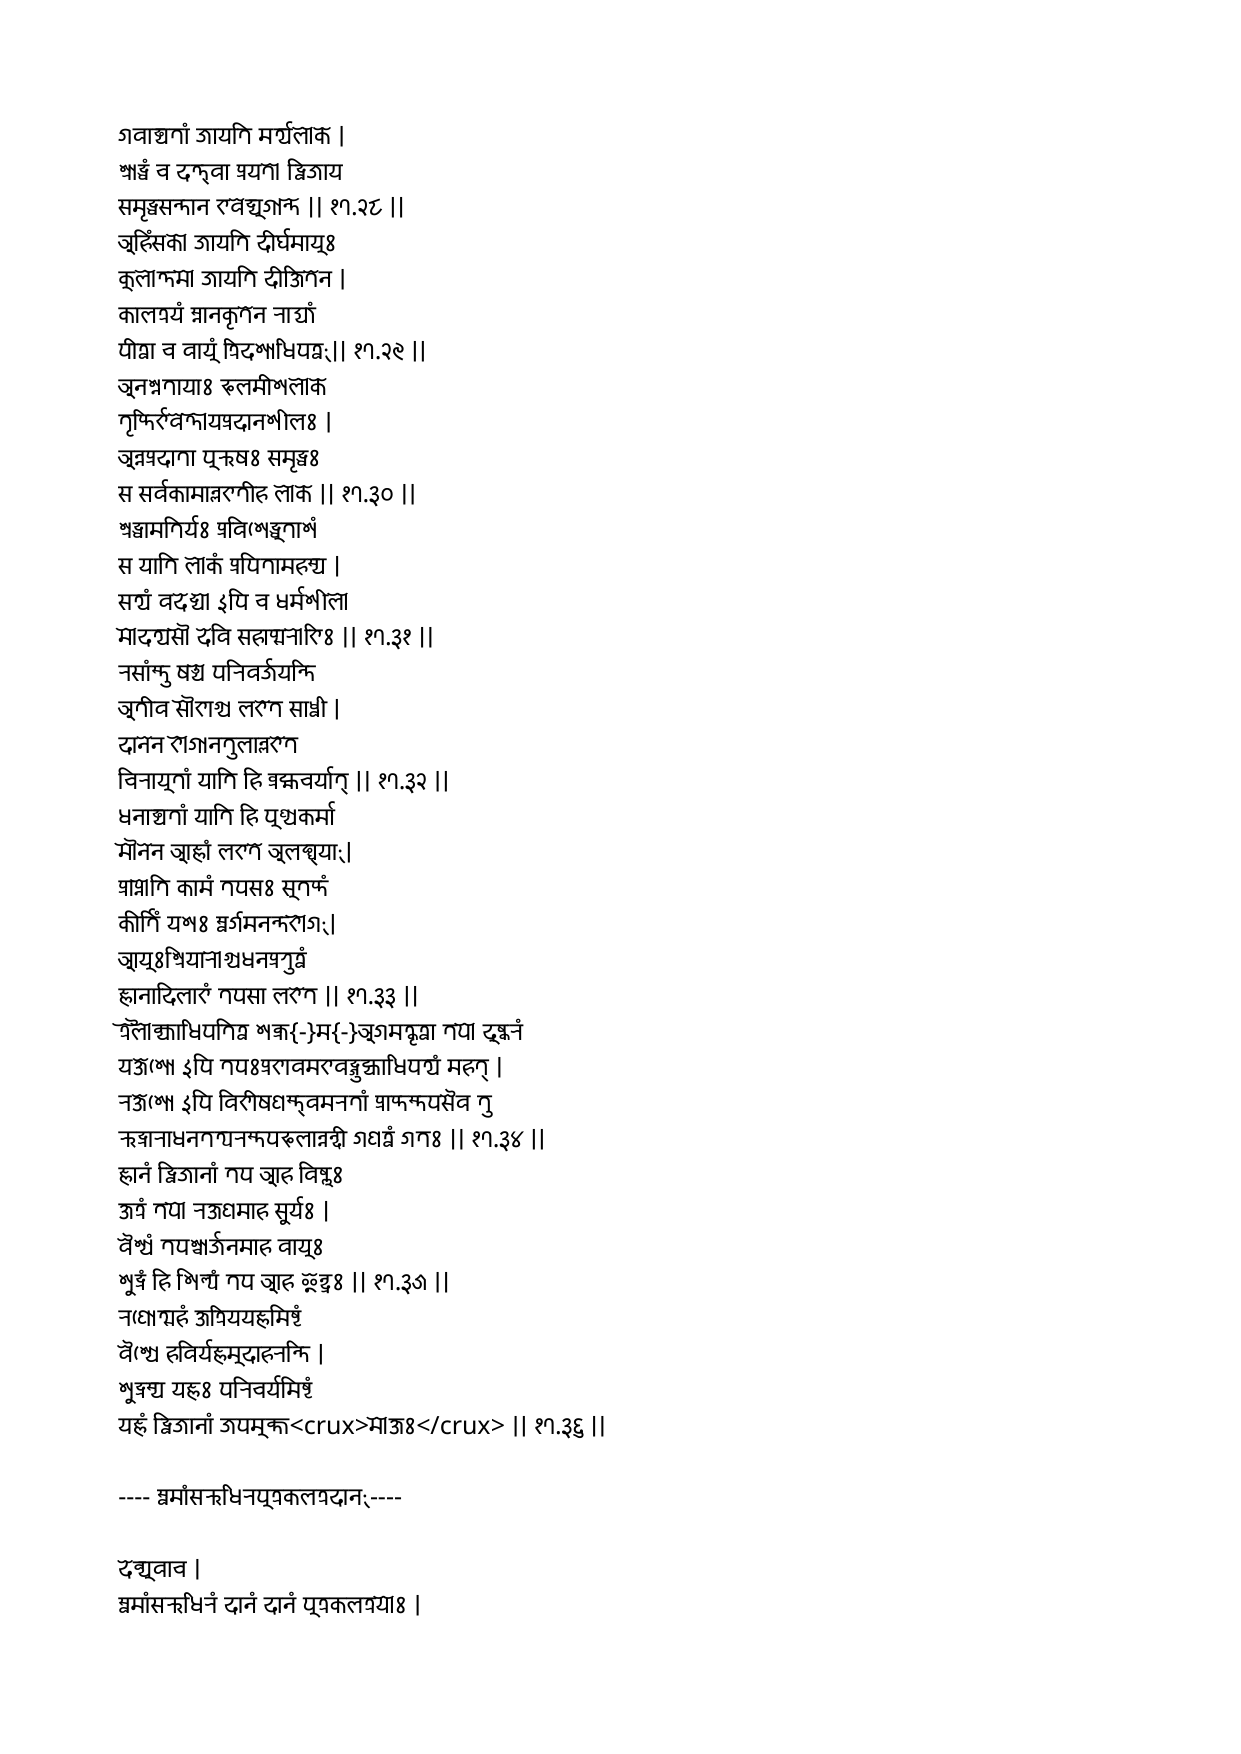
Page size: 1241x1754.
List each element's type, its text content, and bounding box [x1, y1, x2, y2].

text 𑐰𑐿𑐱𑑂𑐫𑑄 𑐟𑐥𑐱𑑂𑐔𑐵𑐬𑑂𑐖𑐣𑐩𑐵𑐴 𑐰𑐵𑐫𑐸𑑅 [118, 1229, 1122, 1265]
text 𑐩𑑁𑐣𑐾𑐣 𑐁𑐖𑑂𑐘𑐵𑑄 𑐮𑐨𑐟𑐾 𑐀𑐮𑐒𑑂𑐑𑑂𑐫𑐵𑑈𑑋 [118, 835, 1122, 871]
text 𑐎𑑂𑐲𑐟𑑂𑐬𑑄 𑐟𑐥𑑀 𑐬𑐎𑑂𑐲𑐞𑐩𑐵𑐴 𑐳𑐹𑐬𑑂𑐫𑑅 𑑋 [118, 1193, 1122, 1229]
text 𑐎𑐷𑐬𑑂𑐟𑐶𑑄 𑐫𑐱𑑅 𑐳𑑂𑐰𑐬𑑂𑐐𑐩𑐣𑐣𑑂𑐟𑐨𑑀𑐐𑑈𑑋 [118, 906, 1122, 942]
text 𑐀𑐴𑐶𑑄𑐳𑐎𑑀 𑐖𑐵𑐫𑐟𑐶 𑐡𑐷𑐬𑑂𑐑𑐩𑐵𑐫𑐸𑑅 [118, 226, 1122, 261]
text 𑐳𑐟𑑂𑐫𑑄 𑐰𑐡𑐾𑐡𑑂𑐫𑑀 𑑇𑐥𑐶 𑐔 𑐢𑐬𑑂𑐩𑐱𑐷𑐮𑑀 [118, 584, 1122, 620]
text 𑐡𑐾𑐰𑑂𑐫𑐸𑐰𑐵𑐔 𑑋 [118, 1551, 1122, 1587]
text 𑐰𑐿𑐱𑑂𑐫𑐾 𑐴𑐰𑐶𑐬𑑂𑐫𑐖𑑂𑐘𑐩𑐸𑐡𑐵𑐴𑐬𑐣𑑂𑐟𑐶 𑑋 [118, 1336, 1122, 1372]
text 𑐳𑑂𑐰𑐩𑐵𑑄𑐳𑐬𑐸𑐢𑐶𑐬𑑄 𑐡𑐵𑐣𑑄 𑐡𑐵𑐣𑑄 𑐥𑐸𑐟𑑂𑐬𑐎𑐮𑐟𑑂𑐬𑐫𑑀𑑅 𑑋 [118, 1587, 1122, 1623]
text 𑐫𑐎𑑂𑐲𑐾𑐱𑑀 𑑇𑐥𑐶 𑐟𑐥𑑅𑐥𑑂𑐬𑐨𑐵𑐰𑐩𑐨𑐰𑐡𑑂𑐐𑐸𑐴𑑂𑐫𑐵𑐢𑐶𑐥𑐟𑑂𑐫𑑄 𑐩𑐴𑐟𑑂 𑑋 [118, 1050, 1122, 1086]
text ---- 𑐳𑑂𑐰𑐩𑐵𑑄𑐳𑐬𑐸𑐢𑐶𑐬𑐥𑐸𑐟𑑂𑐬𑐎𑐮𑐟𑑂𑐬𑐡𑐵𑐣𑑈---- [118, 1480, 1122, 1516]
text 𑐳𑐩𑐺𑐡𑑂𑐢𑐳𑐣𑑂𑐟𑐵𑐣 𑐨𑐰𑐾𑐡𑑂𑐫𑐸𑐐𑐵𑐣𑑂𑐟𑐾 𑑋𑑋 𑑑𑑗.𑑒𑑘 𑑋𑑋 [118, 190, 1122, 226]
text 𑐖𑑂𑐘𑐵𑐣𑐵𑐡𑐶𑐮𑐵𑐨𑑄 𑐟𑐥𑐳𑐵 𑐮𑐨𑐾𑐟 𑑋𑑋 𑑑𑑗.𑑓𑑓 𑑋𑑋 [118, 978, 1122, 1014]
text 𑐢𑐣𑐵𑐝𑑂𑐫𑐟𑐵𑑄 𑐫𑐵𑐟𑐶 𑐴𑐶 𑐥𑐸𑐞𑑂𑐫𑐎𑐬𑑂𑐩𑐵 [118, 799, 1122, 835]
text 𑐬𑐞𑑀𑐟𑑂𑐳𑐴𑑄 𑐎𑑂𑐲𑐟𑑂𑐬𑐶𑐫𑐫𑐖𑑂𑐘𑐩𑐶𑐲𑑂𑐚𑑄 [118, 1301, 1122, 1336]
text 𑐱𑑂𑐬𑐡𑑂𑐢𑐵𑐩𑐟𑐶𑐬𑑂𑐫𑑅 𑐥𑑂𑐬𑐰𑐶𑐱𑐾𑐡𑑂𑐢𑐸𑐟𑐵𑐱𑑄 [118, 512, 1122, 548]
text 𑐀𑐟𑐷𑐰 𑐳𑑁𑐨𑐵𑐐𑑂𑐫 𑐮𑐨𑐾𑐟 𑐳𑐵𑐢𑑂𑐰𑐷 𑑋 [118, 691, 1122, 727]
text 𑐳 𑐳𑐬𑑂𑐰𑐎𑐵𑐩𑐵𑐣𑑂𑐮𑐨𑐟𑐷𑐴 𑐮𑑀𑐎𑐾 𑑋𑑋 𑑑𑑗.𑑓𑑐 𑑋𑑋 [118, 476, 1122, 512]
text 𑐥𑑂𑐬𑐵𑐥𑑂𑐣𑑀𑐟𑐶 𑐎𑐵𑐩𑑄 𑐟𑐥𑐳𑑅 𑐳𑐸𑐟𑐥𑑂𑐟𑑄 [118, 871, 1122, 906]
text 𑐬𑐎𑑂𑐲𑐾𑐱𑑀 𑑇𑐥𑐶 𑐰𑐶𑐨𑐷𑐲𑐞𑐳𑑂𑐟𑑂𑐰𑐩𑐬𑐟𑐵𑑄 𑐥𑑂𑐬𑐵𑐥𑑂𑐟𑐳𑑂𑐟𑐥𑐳𑐿𑐰 𑐟𑐸 [118, 1086, 1122, 1121]
text 𑐁𑐫𑐸𑑅𑐱𑑂𑐬𑐶𑐫𑐵𑐬𑑀𑐐𑑂𑐫𑐢𑐣𑐥𑑂𑐬𑐨𑐸𑐟𑑂𑐰𑑄 [118, 942, 1122, 978]
text 𑐖𑑂𑐘𑐵𑐣𑑄 𑐡𑑂𑐰𑐶𑐖𑐵𑐣𑐵𑑄 𑐟𑐥 𑐁𑐴 𑐰𑐶𑐲𑑂𑐞𑐸𑑅 [118, 1157, 1122, 1193]
text 𑐱𑐹𑐡𑑂𑐬𑐳𑑂𑐫 𑐫𑐖𑑂𑐘𑑅 𑐥𑐬𑐶𑐔𑐬𑑂𑐫𑐩𑐶𑐲𑑂𑐚𑑄 [118, 1372, 1122, 1408]
text 𑐎𑐵𑐮𑐟𑑂𑐬𑐫𑑄 𑐳𑑂𑐣𑐵𑐣𑐎𑐺𑐟𑐾𑐣 𑐬𑐵𑐖𑑂𑐫𑑄 [118, 297, 1122, 333]
text 𑐱𑐹𑐡𑑂𑐬𑑄 𑐴𑐶 𑐱𑐶𑐮𑑂𑐥𑑄 𑐟𑐥 𑐁𑐴 𑐂𑐣𑑂𑐡𑑂𑐬𑑅 𑑋𑑋 𑑑𑑗.𑑓𑑕 𑑋𑑋 [118, 1265, 1122, 1301]
text 𑐀𑐣𑑂𑐣𑐥𑑂𑐬𑐡𑐵𑐟𑐵 𑐥𑐸𑐬𑐸𑐲𑑅 𑐳𑐩𑐺𑐡𑑂𑐢𑑅 [118, 441, 1122, 476]
text 𑐥𑐷𑐟𑑂𑐰𑐵 𑐔 𑐰𑐵𑐫𑐸𑑄 𑐟𑑂𑐬𑐶𑐡𑐱𑐵𑐢𑐶𑐥𑐟𑑂𑐰𑑈𑑋𑑋 𑑑𑑗.𑑒𑑙 𑑋𑑋 [118, 333, 1122, 369]
text 𑐔𑐶𑐬𑐵𑐫𑐸𑐟𑐵𑑄 𑐫𑐵𑐟𑐶 𑐴𑐶 𑐧𑑂𑐬𑐴𑑂𑐩𑐔𑐬𑑂𑐫𑐵𑐟𑑂 𑑋𑑋 𑑑𑑗.𑑓𑑒 𑑋𑑋 [118, 763, 1122, 799]
text 𑐬𑐳𑐵𑑄𑐳𑑂𑐟𑐸 𑐲𑐜𑑂𑐫𑐾 𑐥𑐬𑐶𑐰𑐬𑑂𑐖𑐫𑐣𑑂𑐟𑐶 [118, 656, 1122, 691]
text 𑐫𑐖𑑂𑐘𑑄 𑐡𑑂𑐰𑐶𑐖𑐵𑐣𑐵𑑄 𑐖𑐥𑐩𑐸𑐎𑑂𑐟<crux>𑐩𑑀𑐎𑑂𑐲𑑅</crux> 𑑋𑑋 𑑑𑑗.𑑓𑑖 𑑋𑑋 [118, 1408, 1122, 1444]
text 𑐐𑐰𑐵𑐝𑑂𑐫𑐟𑐵𑑄 𑐖𑐵𑐫𑐟𑐶 𑐩𑐬𑑂𑐟𑑂𑐫𑐮𑑀𑐎𑐾 𑑋 [118, 118, 1122, 154]
text 𑐟𑑂𑐬𑐿𑐮𑑀𑐎𑑂𑐫𑐵𑐢𑐶𑐥𑐟𑐶𑐟𑑂𑐰 𑐱𑐎𑑂𑐬{-}𑐩{-}𑐀𑐐𑐩𑐟𑑂𑐎𑐺𑐟𑑂𑐰𑐵 𑐟𑐥𑑀 𑐡𑐸𑐲𑑂𑐎𑐬𑑄 [118, 1014, 1122, 1050]
text 𑐱𑑂𑐬𑐵𑐡𑑂𑐢𑑄 𑐔 𑐡𑐟𑑂𑐟𑑂𑐰𑐵 𑐥𑑂𑐬𑐫𑐟𑑀 𑐡𑑂𑐰𑐶𑐖𑐵𑐫 [118, 154, 1122, 190]
text 𑐎𑐸𑐮𑑀𑐟𑑂𑐟𑐩𑑀 𑐖𑐵𑐫𑐟𑐶 𑐡𑐷𑐎𑑂𑐲𑐶𑐟𑐾𑐣 𑑋 [118, 261, 1122, 297]
text 𑐡𑐵𑐣𑐾𑐣 𑐨𑑀𑐐𑐵𑐣𑐟𑐸𑐮𑐵𑐣𑑂𑐮𑐨𑐾𑐟 [118, 727, 1122, 763]
text 𑐬𑐸𑐡𑑂𑐬𑐵𑐬𑐵𑐢𑐣𑐟𑐟𑑂𑐥𑐬𑐳𑑂𑐟𑐥𑐦𑐮𑐵𑐣𑑂𑐣𑐣𑑂𑐡𑐷 𑐐𑐞𑐟𑑂𑐰𑑄 𑐐𑐟𑑅 𑑋𑑋 𑑑𑑗.𑑓𑑔 𑑋𑑋 [118, 1121, 1122, 1157]
text 𑐳 𑐫𑐵𑐟𑐶 𑐮𑑀𑐎𑑄 𑐥𑑂𑐬𑐥𑐶𑐟𑐵𑐩𑐴𑐳𑑂𑐫 𑑋 [118, 548, 1122, 584]
text 𑐩𑑀𑐡𑐟𑑂𑐫𑐳𑑁 𑐡𑐾𑐰𑐶 𑐳𑐴𑐵𑐥𑑂𑐳𑐬𑑀𑐨𑐶𑑅 𑑋𑑋 𑑑𑑗.𑑓𑑑 𑑋𑑋 [118, 620, 1122, 656]
text 𑐀𑐣𑐱𑑂𑐣𑐟𑐵𑐫𑐵𑑅 𑐦𑐮𑐩𑐷𑐱𑐮𑑀𑐎𑐾 [118, 369, 1122, 405]
text 𑐟𑐺𑐥𑑂𑐟𑐶𑐬𑑂𑐨𑐰𑐾𑐟𑑂𑐟𑑀𑐫𑐥𑑂𑐬𑐡𑐵𑐣𑐱𑐷𑐮𑑅 𑑋 [118, 405, 1122, 441]
